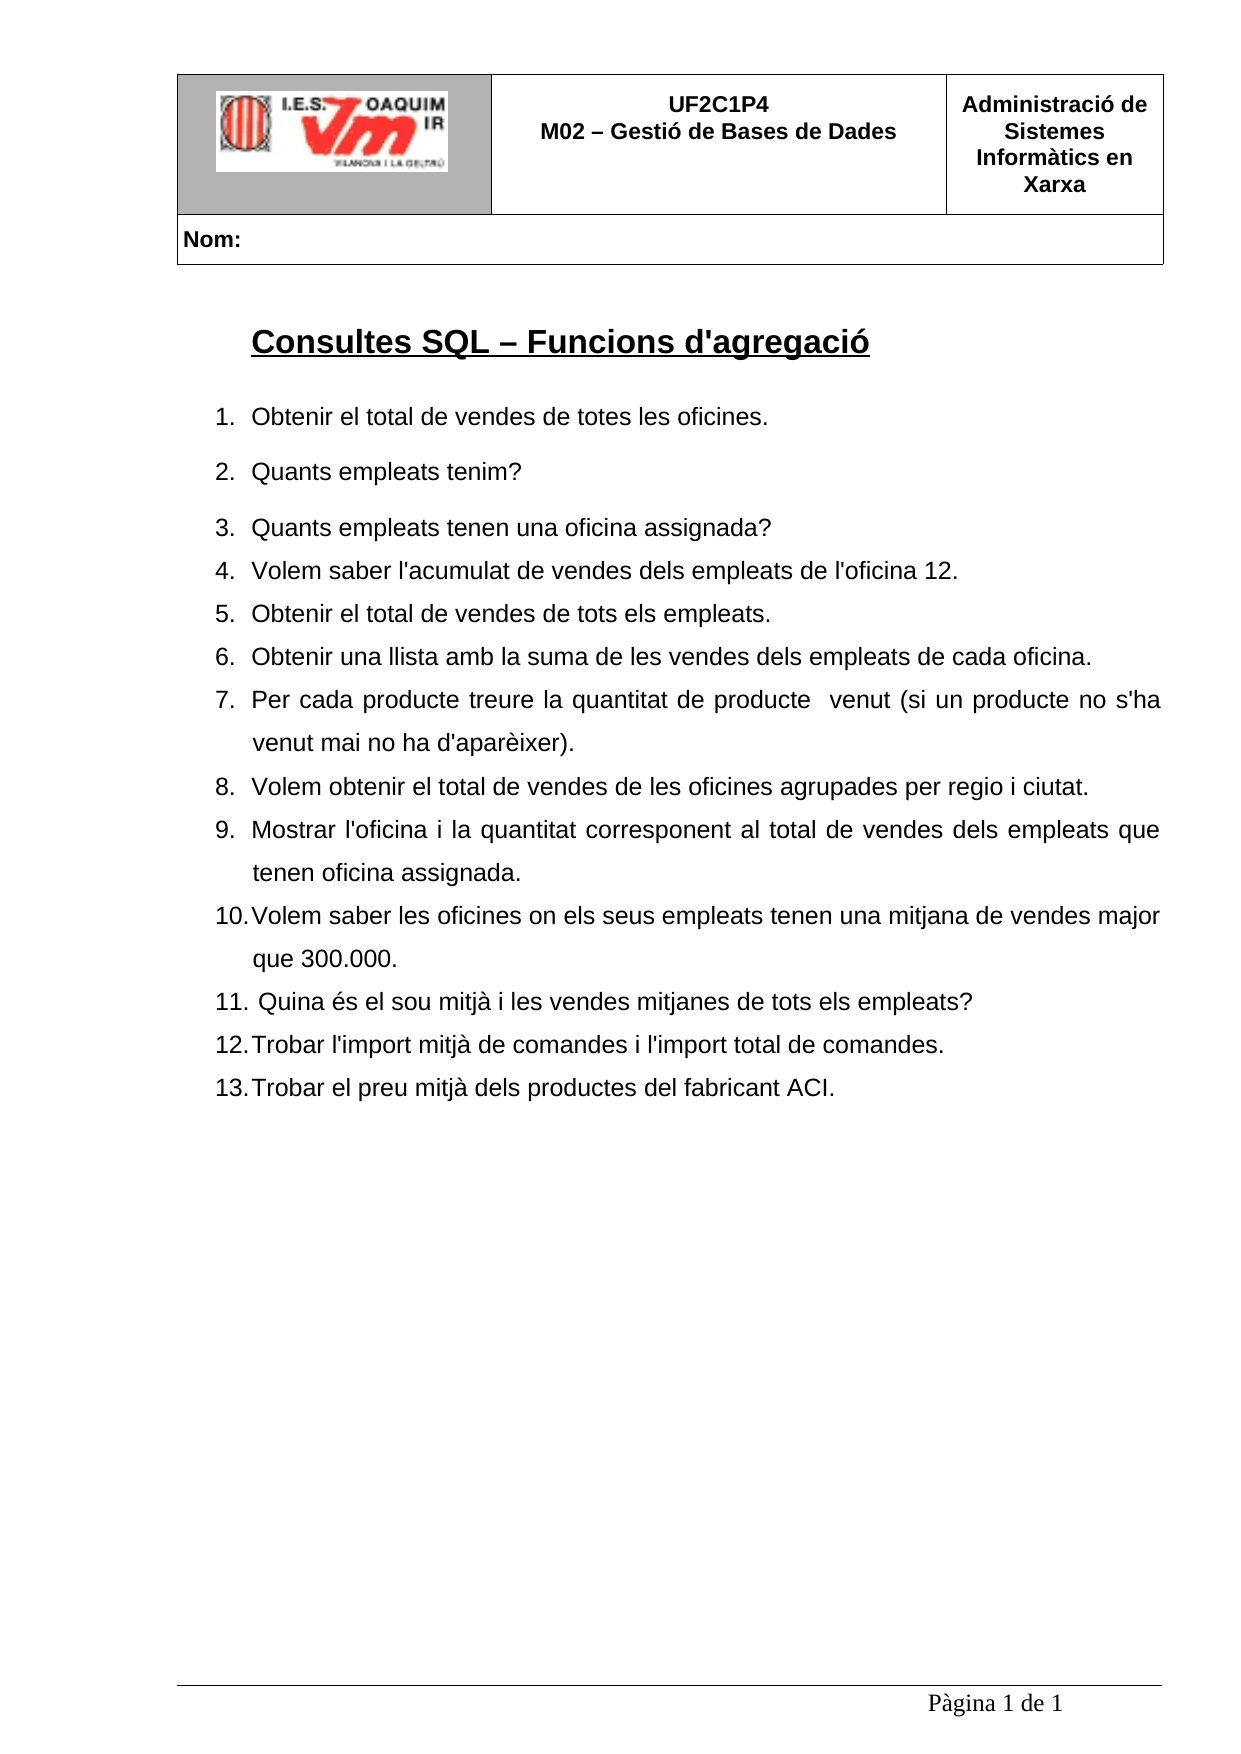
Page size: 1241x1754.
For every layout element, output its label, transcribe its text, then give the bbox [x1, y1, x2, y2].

list Obtenir una llista amb la suma de les vendes dels empleats de cada oficina. [215, 642, 1162, 671]
list Per cada producte treure la quantitat de producte venut (si un producte no s'ha venut mai no ha d'aparèixer). [215, 685, 1162, 757]
list Quants empleats tenen una oficina assignada? [215, 513, 1162, 541]
list Quina és el sou mitjà i les vendes mitjanes de tots els empleats? [215, 987, 1162, 1016]
list Trobar el preu mitjà dels productes del fabricant ACI. [215, 1073, 1162, 1102]
list Quants empleats tenim? [215, 457, 1162, 486]
list Volem saber les oficines on els seus empleats tenen una mitjana de vendes major que 300.000. [215, 901, 1162, 973]
list Mostrar l'oficina i la quantitat corresponent al total de vendes dels empleats que tenen oficina assignada. [215, 814, 1162, 886]
list Trobar l'import mitjà de comandes i l'import total de comandes. [215, 1030, 1162, 1059]
list Obtenir el total de vendes de totes les oficines. [215, 401, 1162, 430]
list Obtenir el total de vendes de tots els empleats. [215, 599, 1162, 628]
picture [217, 92, 447, 171]
list Volem obtenir el total de vendes de les oficines agrupades per regio i ciutat. [215, 771, 1162, 800]
list Volem saber l'acumulat de vendes dels empleats de l'oficina 12. [215, 556, 1162, 584]
text Consultes SQL – Funcions d'agregació [177, 322, 1162, 360]
